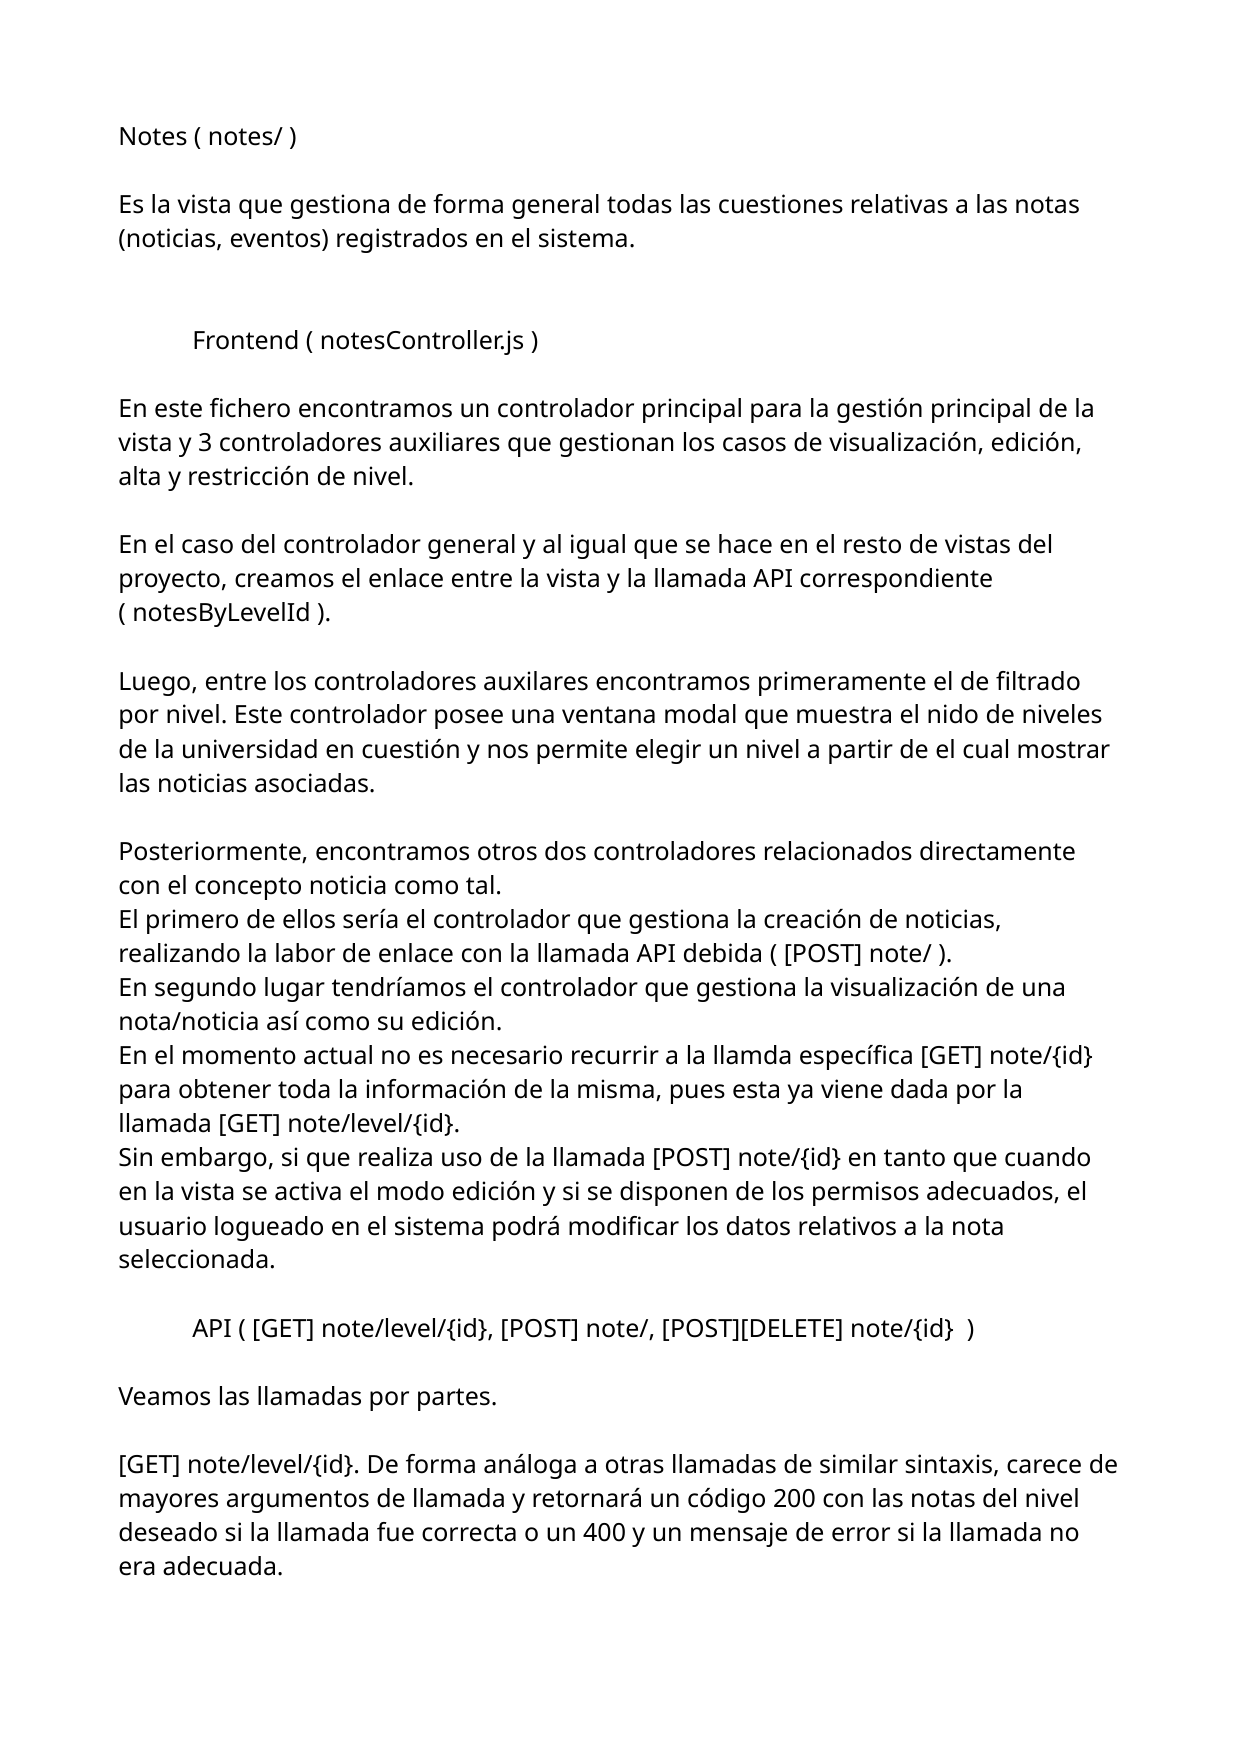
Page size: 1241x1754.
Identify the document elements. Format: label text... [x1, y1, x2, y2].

text Es la vista que gestiona de forma general todas las cuestiones relativas a las notas (noticias, eventos) registrados en el sistema. [118, 186, 1122, 254]
text En segundo lugar tendríamos el controlador que gestiona la visualización de una nota/noticia así como su edición. [118, 970, 1122, 1038]
text [GET] note/level/{id}. De forma análoga a otras llamadas de similar sintaxis, carece de mayores argumentos de llamada y retornará un código 200 con las notas del nivel deseado si la llamada fue correcta o un 400 y un mensaje de error si la llamada no era adecuada. [118, 1447, 1122, 1583]
text Notes ( notes/ ) [118, 118, 1122, 152]
text En el caso del controlador general y al igual que se hace en el resto de vistas del proyecto, creamos el enlace entre la vista y la llamada API correspondiente ( notesByLevelId ). [118, 493, 1122, 629]
text API ( [GET] note/level/{id}, [POST] note/, [POST][DELETE] note/{id} ) [118, 1310, 1122, 1344]
text Sin embargo, si que realiza uso de la llamada [POST] note/{id} en tanto que cuando en la vista se activa el modo edición y si se disponen de los permisos adecuados, el usuario logueado en el sistema podrá modificar los datos relativos a la nota seleccionada. [118, 1140, 1122, 1276]
text Posteriormente, encontramos otros dos controladores relacionados directamente con el concepto noticia como tal. El primero de ellos sería el controlador que gestiona la creación de noticias, realizando la labor de enlace con la llamada API debida ( [POST] note/ ). [118, 799, 1122, 970]
text Luego, entre los controladores auxilares encontramos primeramente el de filtrado por nivel. Este controlador posee una ventana modal que muestra el nido de niveles de la universidad en cuestión y nos permite elegir un nivel a partir de el cual mostrar las noticias asociadas. [118, 663, 1122, 799]
text Veamos las llamadas por partes. [118, 1378, 1122, 1412]
text En este fichero encontramos un controlador principal para la gestión principal de la vista y 3 controladores auxiliares que gestionan los casos de visualización, edición, alta y restricción de nivel. [118, 391, 1122, 493]
text Frontend ( notesController.js ) [118, 322, 1122, 357]
text En el momento actual no es necesario recurrir a la llamda específica [GET] note/{id} para obtener toda la información de la misma, pues esta ya viene dada por la llamada [GET] note/level/{id}. [118, 1038, 1122, 1140]
